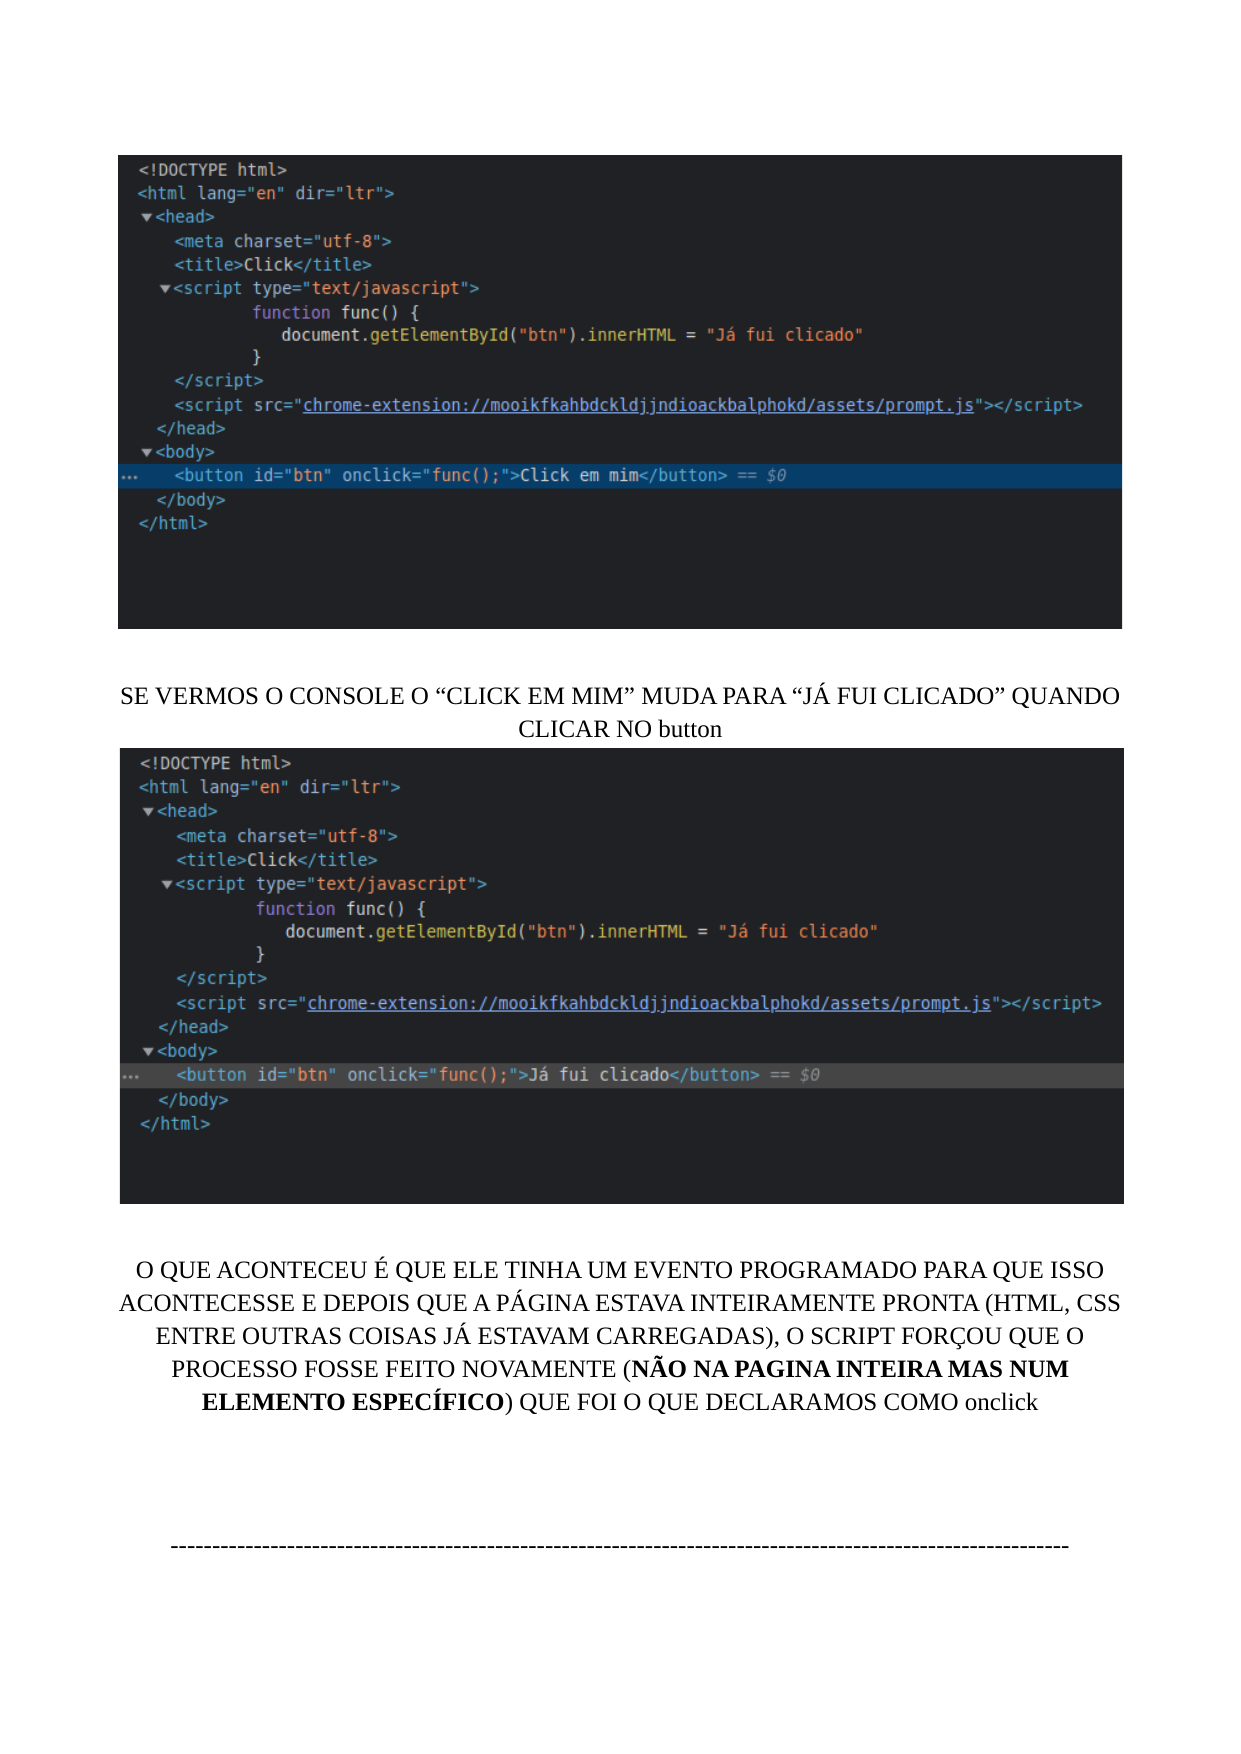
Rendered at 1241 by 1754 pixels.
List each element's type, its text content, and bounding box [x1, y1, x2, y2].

text ------------------------------------------------------------------------------------------------------------ [118, 1530, 1122, 1559]
picture [119, 748, 1124, 1204]
text SE VERMOS O CONSOLE O “CLICK EM MIM” MUDA PARA “JÁ FUI CLICADO” QUANDO CLICAR NO button [118, 681, 1122, 743]
text O QUE ACONTECEU É QUE ELE TINHA UM EVENTO PROGRAMADO PARA QUE ISSO ACONTECESSE E DEPOIS QUE A PÁGINA ESTAVA INTEIRAMENTE PRONTA (HTML, CSS ENTRE OUTRAS COISAS JÁ ESTAVAM CARREGADAS), O SCRIPT FORÇOU QUE O PROCESSO FOSSE FEITO NOVAMENTE (NÃO NA PAGINA INTEIRA MAS NUM ELEMENTO ESPECÍFICO) QUE FOI O QUE DECLARAMOS COMO onclick [118, 1255, 1122, 1416]
picture [118, 155, 1123, 629]
